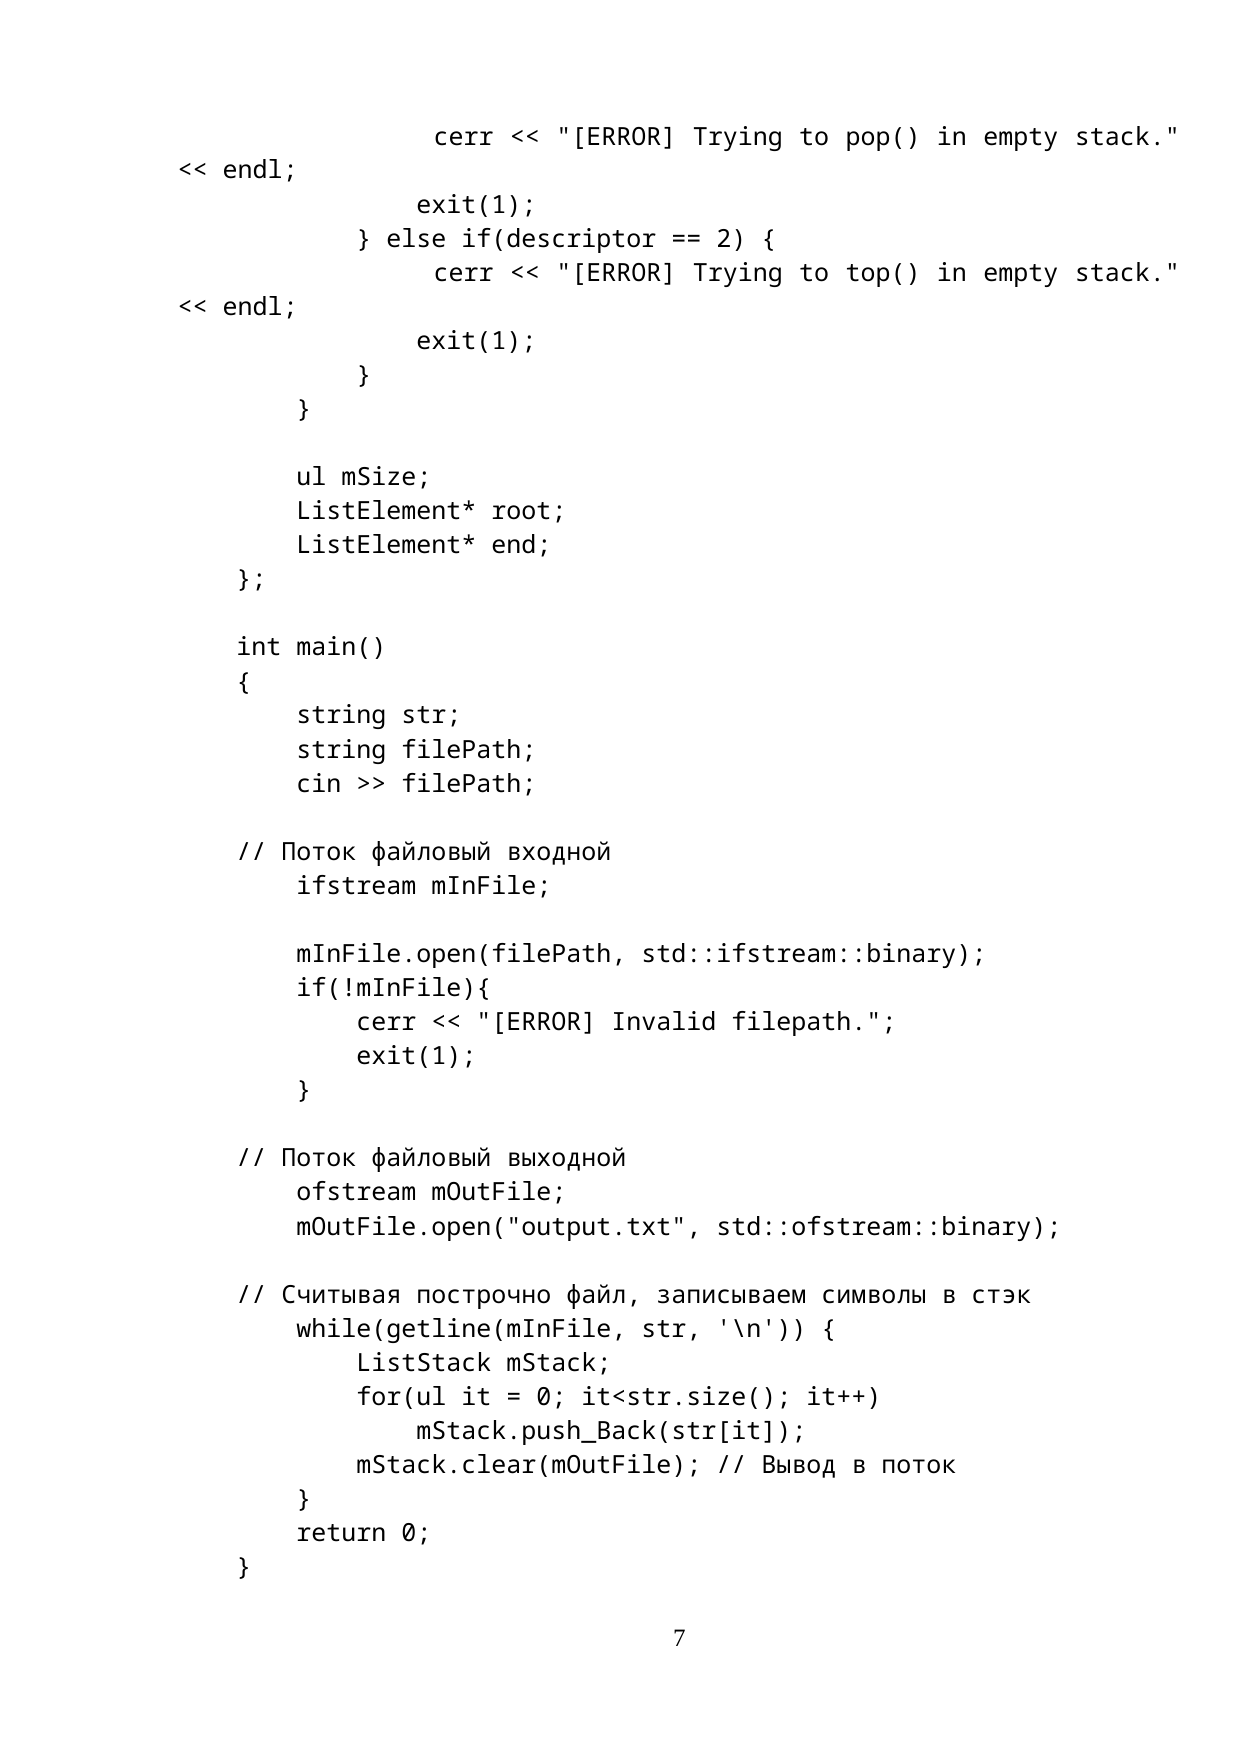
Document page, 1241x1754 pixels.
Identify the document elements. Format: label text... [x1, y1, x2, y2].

text mOutFile.open("output.txt", std::ofstream::binary); [177, 1208, 1181, 1242]
text cerr << "[ERROR] Trying to pop() in empty stack." << endl; [177, 118, 1181, 186]
text mStack.clear(mOutFile); // Вывод в поток [177, 1447, 1181, 1481]
text ListElement* root; [177, 493, 1181, 527]
text } [177, 1072, 1181, 1106]
text } [177, 1549, 1181, 1583]
text ListStack mStack; [177, 1344, 1181, 1378]
text ifstream mInFile; [177, 867, 1181, 902]
text cin >> filePath; [177, 765, 1181, 799]
text int main() [177, 629, 1181, 663]
text cerr << "[ERROR] Invalid filepath."; [177, 1004, 1181, 1038]
text exit(1); [177, 186, 1181, 220]
text } else if(descriptor == 2) { [177, 220, 1181, 254]
text } [177, 1481, 1181, 1515]
text if(!mInFile){ [177, 970, 1181, 1004]
text } [177, 357, 1181, 391]
text { [177, 663, 1181, 697]
text ofstream mOutFile; [177, 1174, 1181, 1208]
text string filePath; [177, 731, 1181, 765]
text for(ul it = 0; it<str.size(); it++) [177, 1378, 1181, 1412]
text return 0; [177, 1515, 1181, 1549]
text mStack.push_Back(str[it]); [177, 1412, 1181, 1447]
text exit(1); [177, 1038, 1181, 1072]
text string str; [177, 697, 1181, 731]
text mInFile.open(filePath, std::ifstream::binary); [177, 936, 1181, 970]
text }; [177, 561, 1181, 595]
text // Поток файловый выходной [177, 1140, 1181, 1174]
text // Считывая построчно файл, записываем символы в стэк [177, 1276, 1181, 1310]
text // Поток файловый входной [177, 833, 1181, 867]
text ListElement* end; [177, 527, 1181, 561]
text cerr << "[ERROR] Trying to top() in empty stack." << endl; [177, 254, 1181, 322]
text exit(1); [177, 322, 1181, 357]
text ul mSize; [177, 459, 1181, 493]
text } [177, 391, 1181, 425]
text while(getline(mInFile, str, '\n')) { [177, 1310, 1181, 1344]
